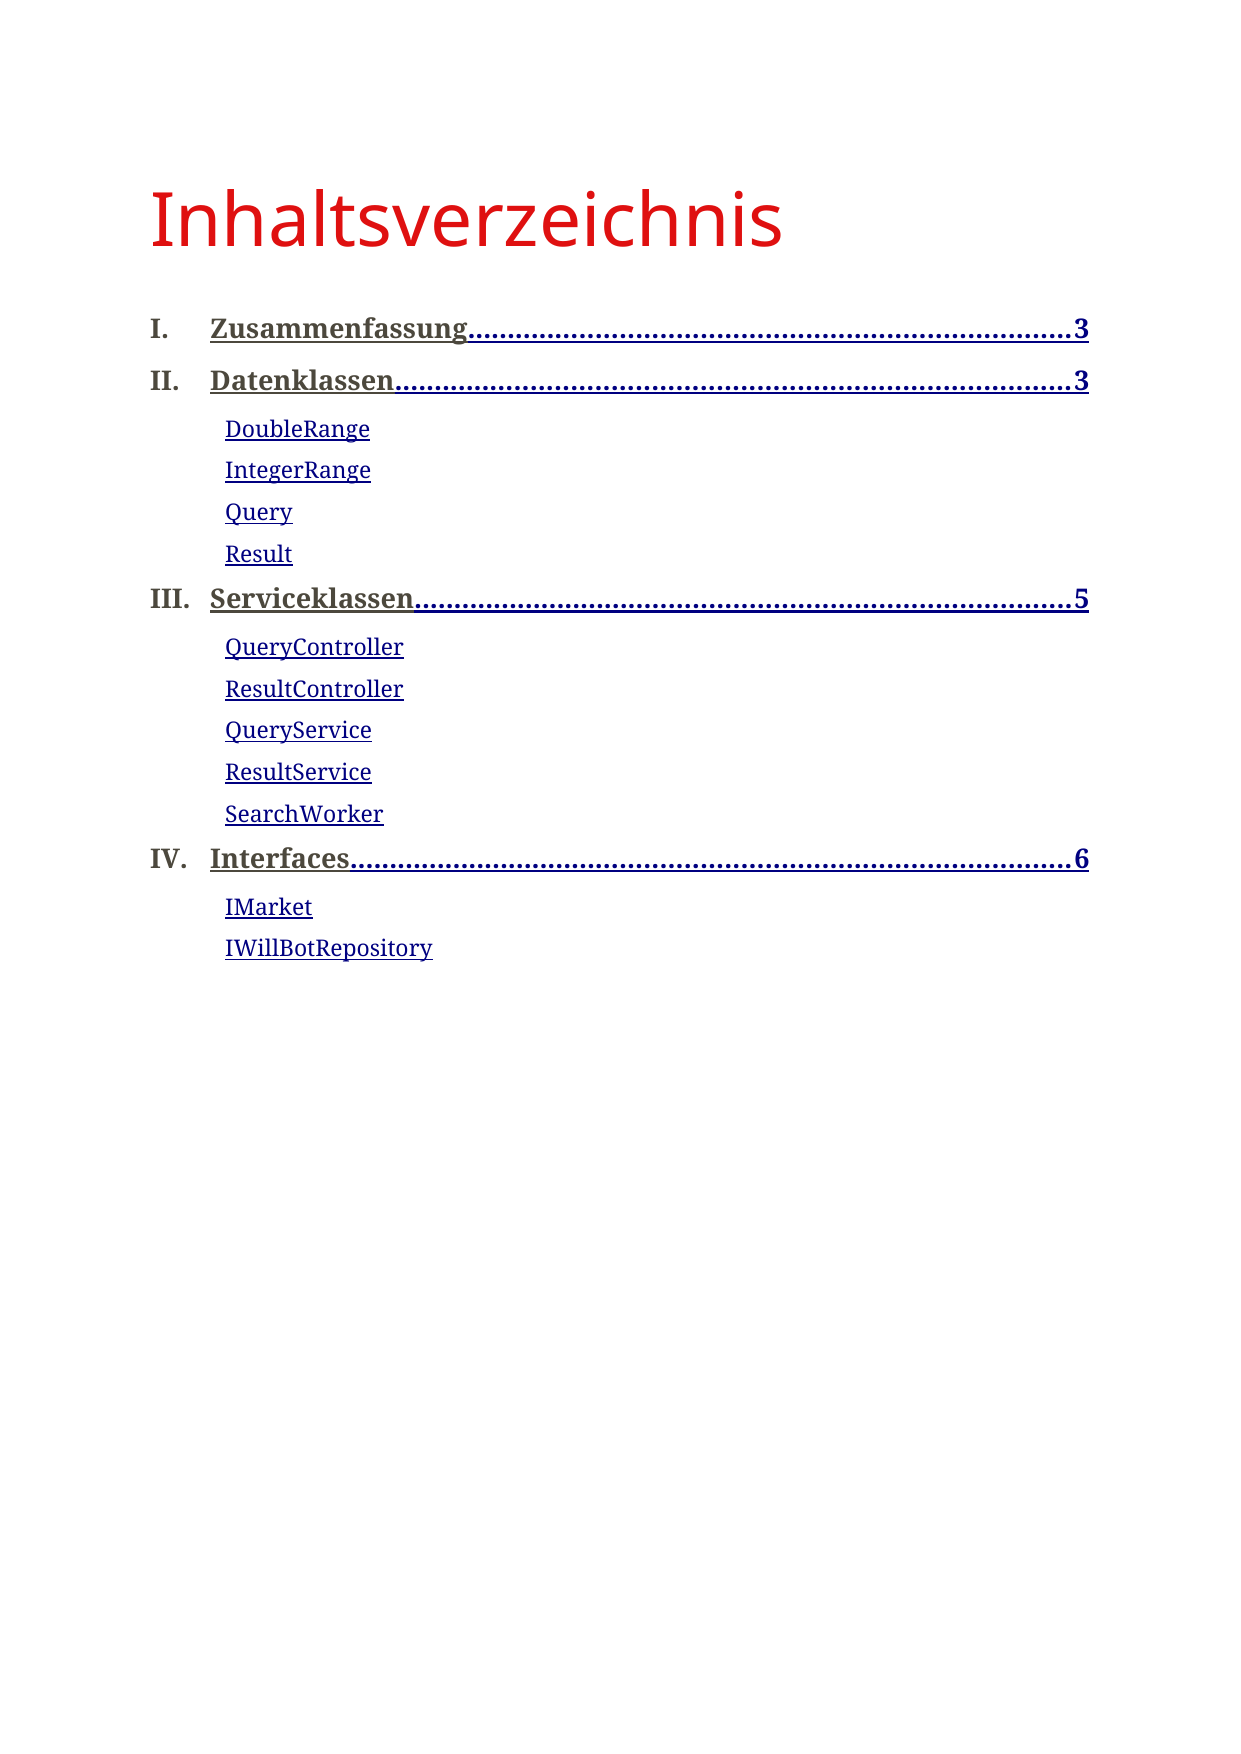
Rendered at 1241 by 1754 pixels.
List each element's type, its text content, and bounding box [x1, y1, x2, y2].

text IWillBotRepository [225, 932, 753, 963]
text Query [225, 496, 753, 527]
text ResultService [225, 756, 753, 787]
text IMarket [225, 891, 753, 922]
text DoubleRange [225, 413, 753, 444]
text Inhaltsverzeichnis [150, 166, 1090, 268]
text QueryService [225, 714, 753, 745]
list Serviceklassen 5 [150, 579, 1090, 616]
list Datenklassen 3 [150, 361, 1090, 398]
text QueryController [225, 631, 753, 662]
text IntegerRange [225, 454, 753, 486]
list Interfaces 6 [150, 839, 1090, 876]
text Result [225, 538, 753, 569]
text ResultController [225, 672, 753, 704]
text SearchWorker [225, 797, 753, 829]
list Zusammenfassung 3 [150, 310, 1090, 347]
